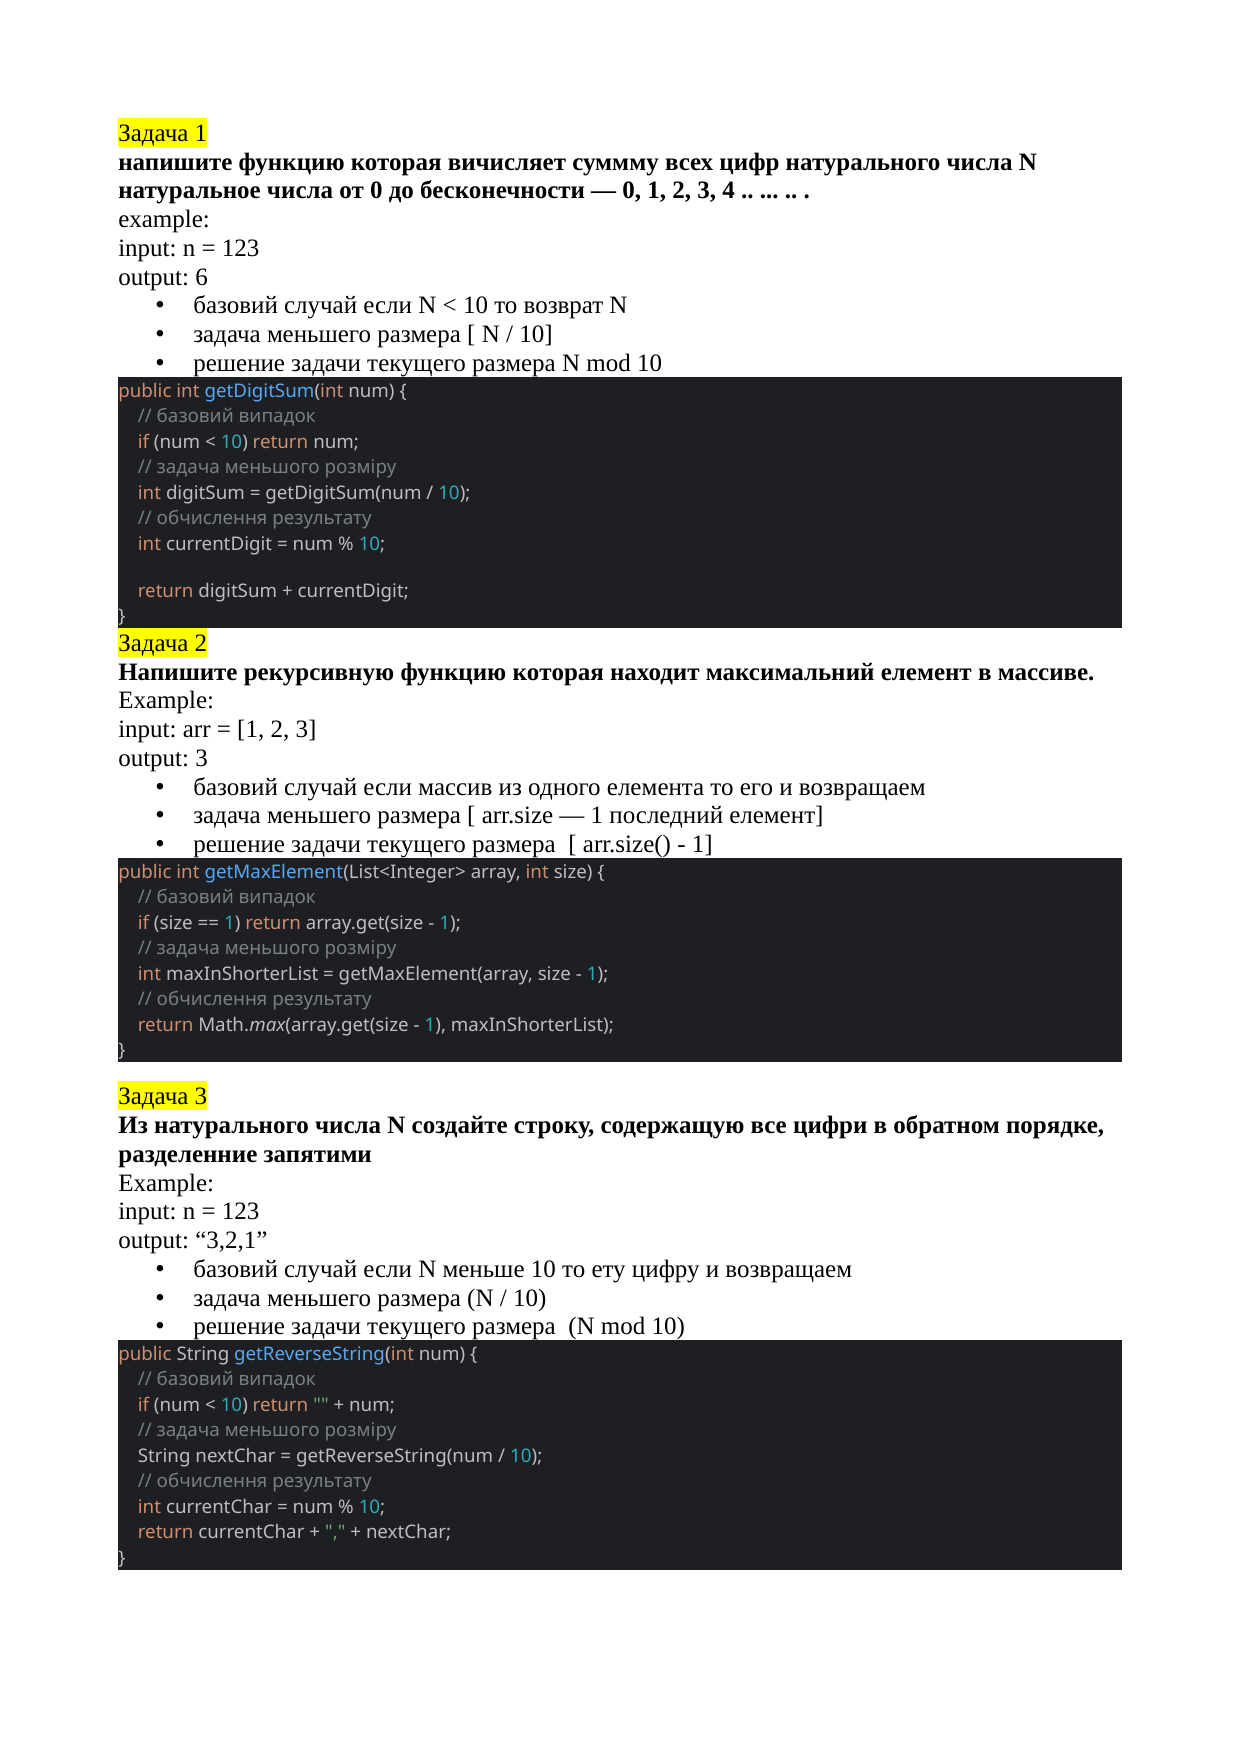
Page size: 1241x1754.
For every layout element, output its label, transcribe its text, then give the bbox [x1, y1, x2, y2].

list базовий случай если N меньше 10 то ету цифру и возвращаем [156, 1254, 1122, 1283]
list задача меньшего размера [ arr.size — 1 последний елемент] [156, 801, 1122, 829]
text output: “3,2,1” [118, 1225, 1122, 1254]
text Example: [118, 1168, 1122, 1196]
text output: 6 [118, 262, 1122, 291]
list решение задачи текущего размера (N mod 10) [156, 1311, 1122, 1340]
list базовий случай если N < 10 то возврат N [156, 291, 1122, 319]
text input: arr = [1, 2, 3] [118, 714, 1122, 743]
text Задача 1 [118, 118, 1122, 147]
list решение задачи текущего размера [ arr.size() - 1] [156, 829, 1122, 858]
text public int getMaxElement(List<Integer> array, int size) { // базовий випадок if (size == 1) return array.get(size - 1); // задача меньшого розміру int maxInShorterList = getMaxElement(array, size - 1); // обчислення результату return Math.max(array.get(size - 1), maxInShorterList); } [118, 858, 1122, 1062]
text Напишите рекурсивную функцию кoторая находит максимальний елемент в массиве. [118, 657, 1122, 686]
text напишите функцию которая вичисляет суммму всех цифр натурального числа N [118, 147, 1122, 176]
text input: n = 123 [118, 233, 1122, 262]
text output: 3 [118, 743, 1122, 772]
list задача меньшего размера (N / 10) [156, 1283, 1122, 1311]
text example: [118, 204, 1122, 233]
text Example: [118, 686, 1122, 714]
text input: n = 123 [118, 1196, 1122, 1225]
text Из натурального числа N создайте строку, содержащую все цифри в обратном порядке, разделенние запятими [118, 1110, 1122, 1168]
text Задача 2 [118, 628, 1122, 657]
text Задача 3 [118, 1081, 1122, 1110]
text public String getReverseString(int num) { // базовий випадок if (num < 10) return "" + num; // задача меньшого розміру String nextChar = getReverseString(num / 10); // обчислення результату int currentChar = num % 10; return currentChar + "," + nextChar; } [118, 1340, 1122, 1570]
list базовий случай если массив из одного елемента то его и возвращаем [156, 772, 1122, 801]
list решение задачи текущего размера N mod 10 [156, 348, 1122, 377]
text public int getDigitSum(int num) { // базовий випадок if (num < 10) return num; // задача меньшого розміру int digitSum = getDigitSum(num / 10); // обчислення результату int currentDigit = num % 10; return digitSum + currentDigit; } [118, 377, 1122, 628]
list задача меньшего размера [ N / 10] [156, 319, 1122, 348]
text натуральное числа от 0 до бесконечности — 0, 1, 2, 3, 4 .. ... .. . [118, 176, 1122, 204]
